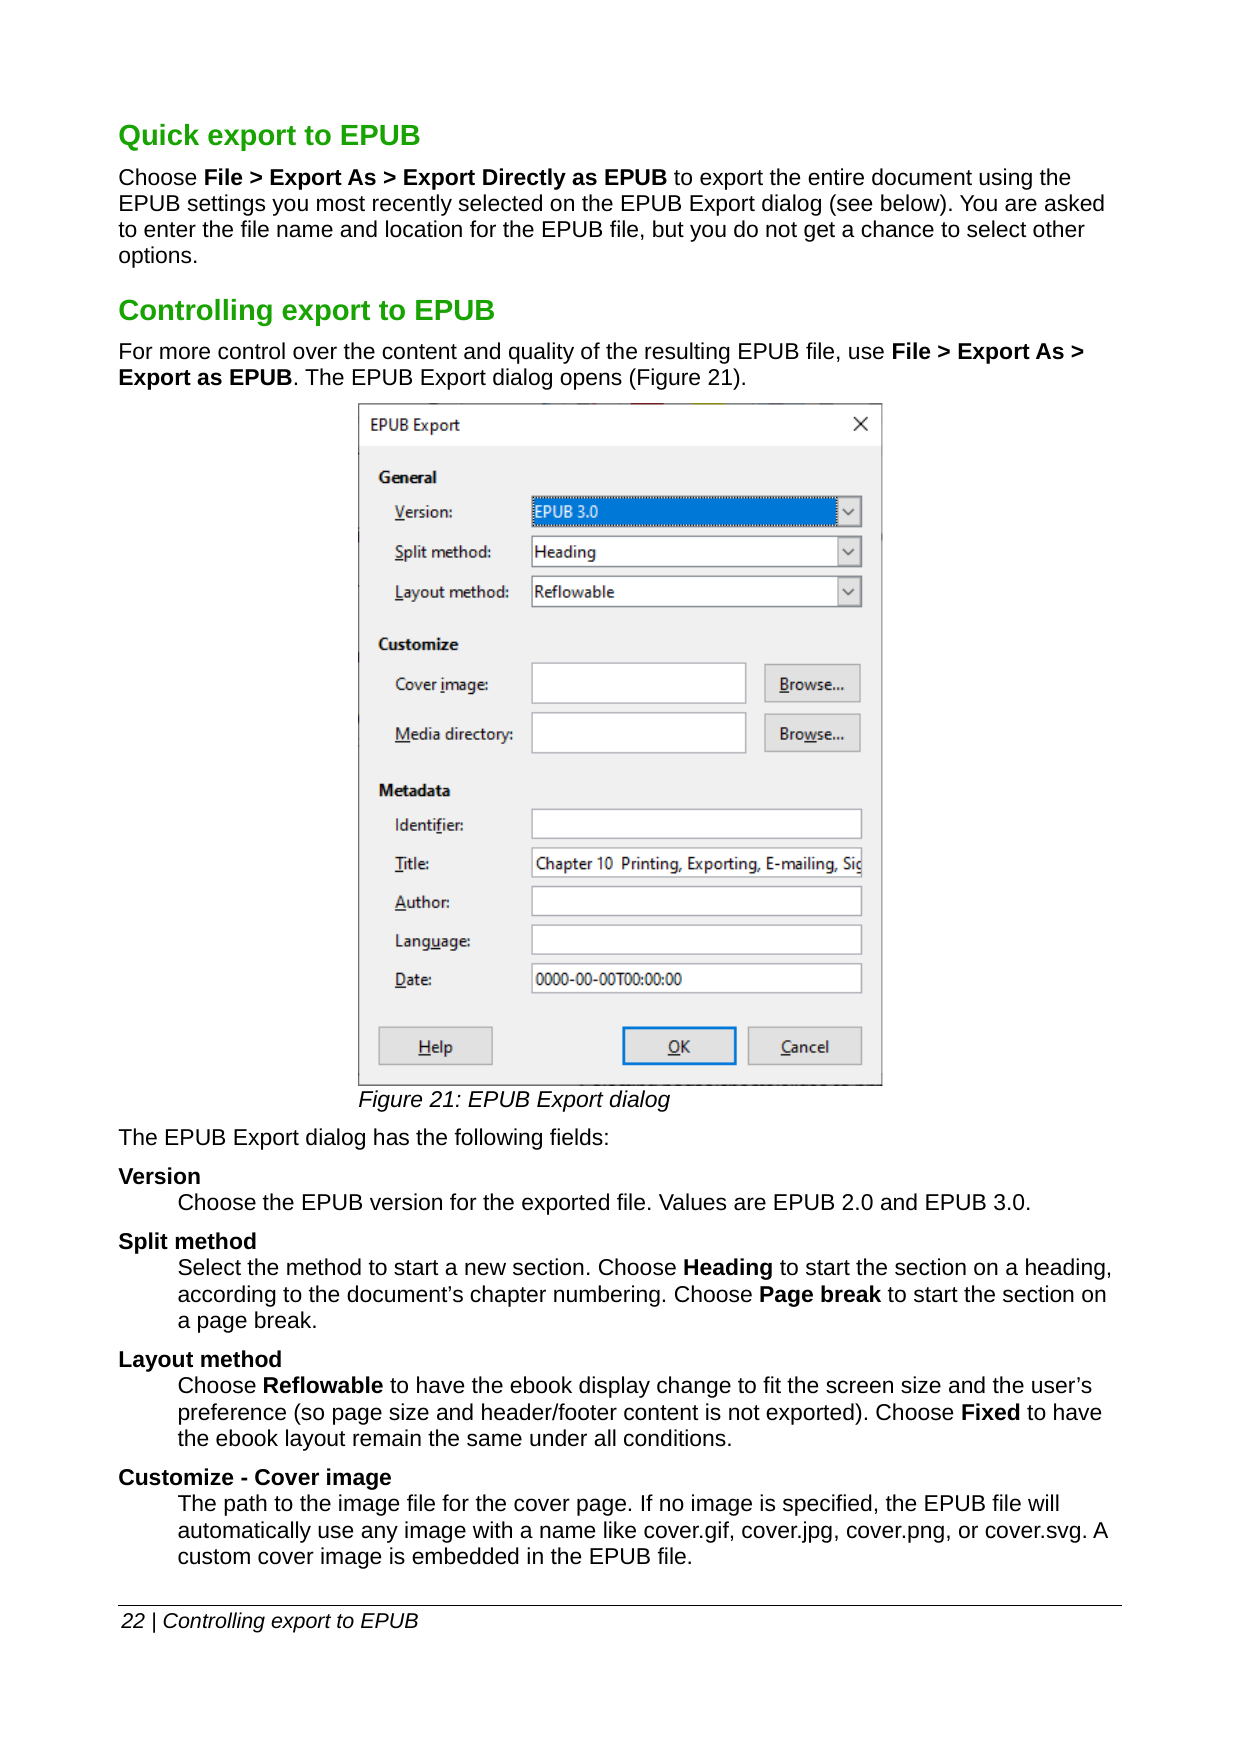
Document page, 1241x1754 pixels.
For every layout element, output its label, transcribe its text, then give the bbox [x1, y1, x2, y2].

subtitle Quick export to EPUB [118, 118, 1122, 152]
text Choose File > Export As > Export Directly as EPUB to export the entire document using the EPUB settings you most recently selected on the EPUB Export dialog (see below). You are asked to enter the file name and location for the EPUB file, but you do not get a chance to select other options. [118, 163, 1122, 269]
text Customize - Cover image [118, 1464, 1122, 1490]
text Layout method [118, 1346, 1122, 1372]
picture [358, 403, 883, 1086]
text Choose the EPUB version for the exported file. Values are EPUB 2.0 and EPUB 3.0. [177, 1189, 1122, 1216]
text Split method [118, 1228, 1122, 1254]
text Version [118, 1163, 1122, 1189]
text The path to the image file for the cover page. If no image is specified, the EPUB file will automatically use any image with a name like cover.gif, cover.jpg, cover.png, or cover.svg. A custom cover image is embedded in the EPUB file. [177, 1490, 1122, 1569]
text Select the method to start a new section. Choose Heading to start the section on a heading, according to the document’s chapter numbering. Choose Page break to start the section on a page break. [177, 1254, 1122, 1333]
text For more control over the content and quality of the resulting EPUB file, use File > Export As > Export as EPUB. The EPUB Export dialog opens (Figure 21). [118, 338, 1122, 391]
list The EPUB Export dialog has the following fields: [118, 1124, 1122, 1150]
text Figure 21: EPUB Export dialog [358, 1086, 882, 1112]
subtitle Controlling export to EPUB [118, 292, 1122, 326]
text Choose Reflowable to have the ebook display change to fit the screen size and the user’s preference (so page size and header/footer content is not exported). Choose Fixed to have the ebook layout remain the same under all conditions. [177, 1372, 1122, 1451]
